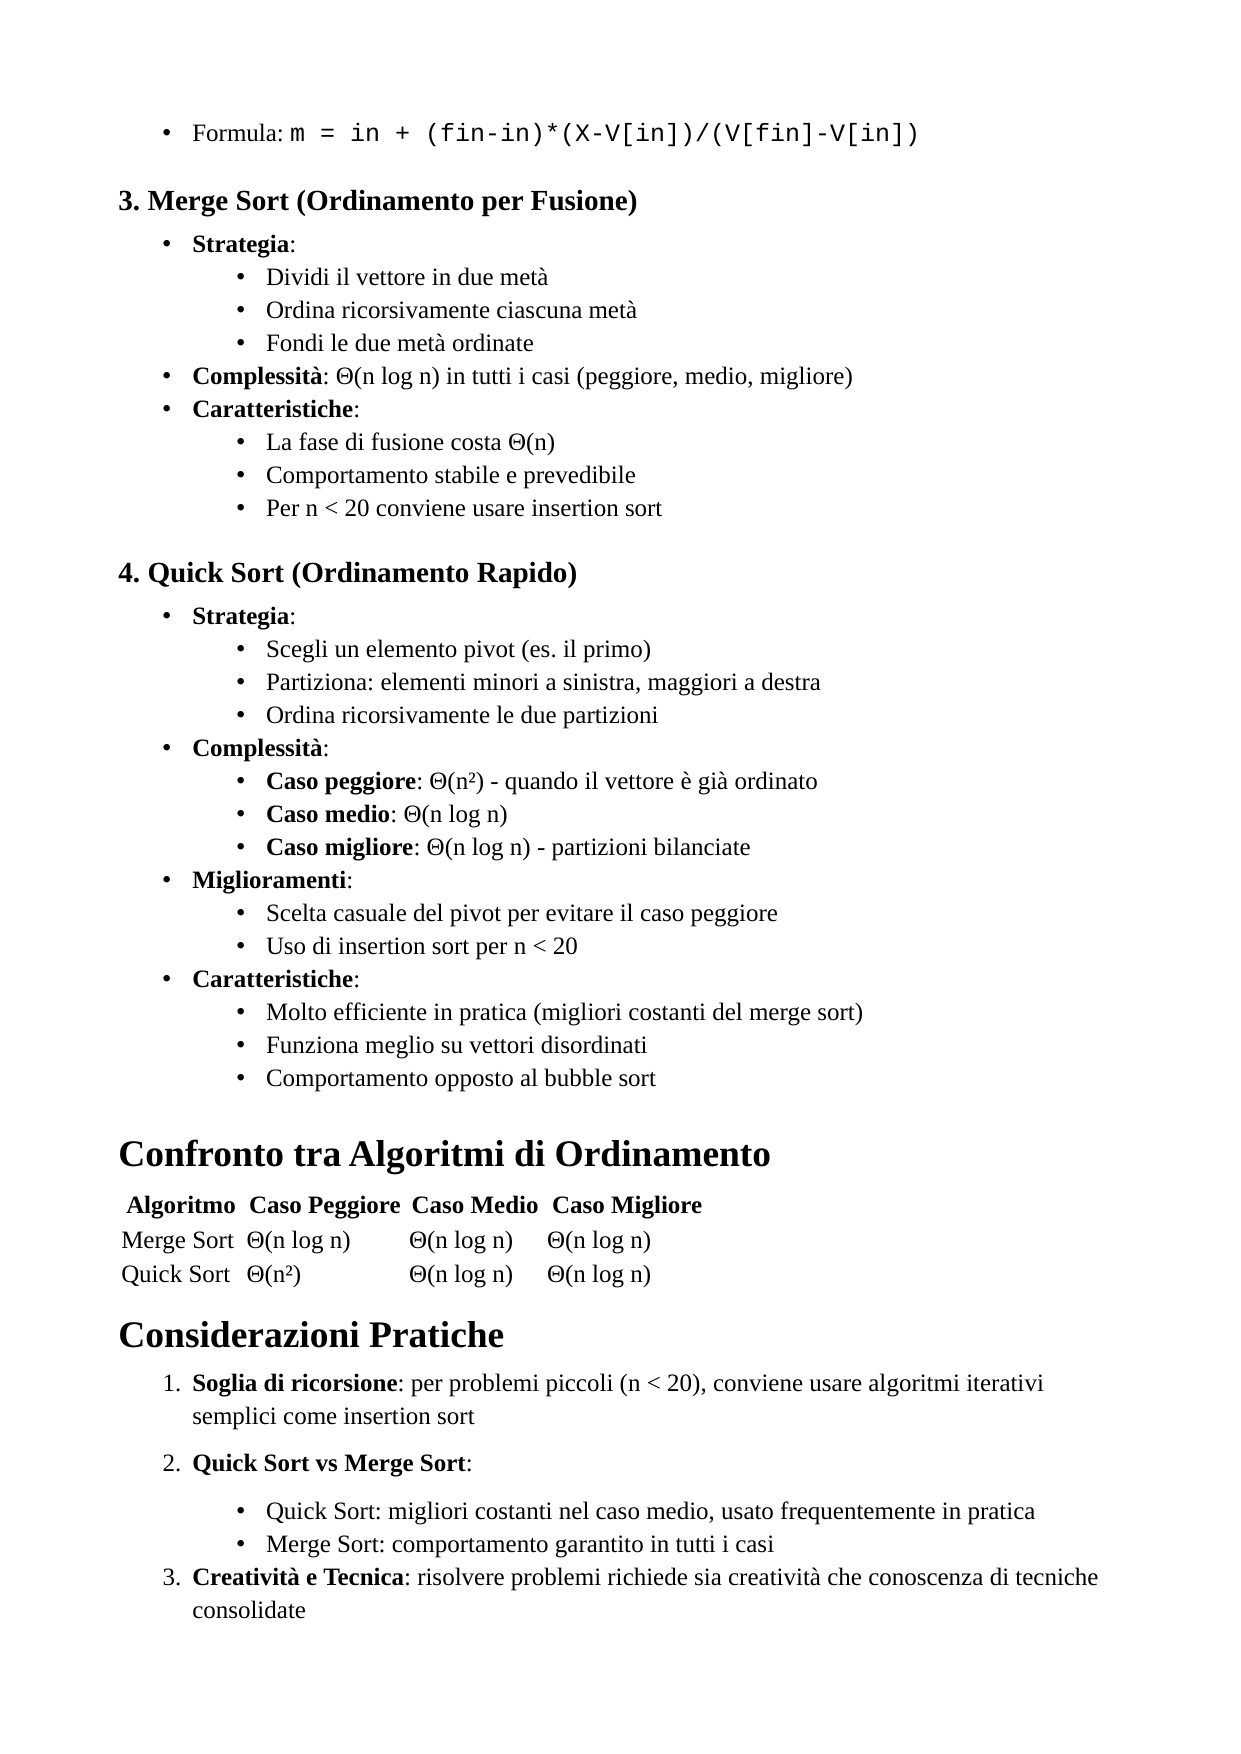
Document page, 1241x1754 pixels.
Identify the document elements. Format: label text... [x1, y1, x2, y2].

list Quick Sort: migliori costanti nel caso medio, usato frequentemente in pratica [236, 1496, 1122, 1525]
list Strategia: [162, 601, 1122, 630]
list Funziona meglio su vettori disordinati [236, 1030, 1122, 1059]
list Caso peggiore: Θ(n²) - quando il vettore è già ordinato [236, 766, 1122, 795]
list Soglia di ricorsione: per problemi piccoli (n < 20), conviene usare algoritmi iterativi semplici come insertion sort [162, 1368, 1122, 1429]
table_cell Merge Sort [118, 1222, 243, 1257]
table_header Caso Migliore [544, 1188, 710, 1222]
list Creatività e Tecnica: risolvere problemi richiede sia creatività che conoscenza di tecniche consolidate [162, 1562, 1122, 1624]
table_header Caso Medio [406, 1188, 544, 1222]
list Caso migliore: Θ(n log n) - partizioni bilanciate [236, 832, 1122, 861]
list Per n < 20 conviene usare insertion sort [236, 493, 1122, 522]
list La fase di fusione costa Θ(n) [236, 427, 1122, 456]
table_cell Θ(n²) [244, 1257, 406, 1291]
list Complessità: Θ(n log n) in tutti i casi (peggiore, medio, migliore) [162, 361, 1122, 389]
list Complessità: [162, 733, 1122, 762]
table_header Algoritmo [118, 1188, 243, 1222]
list Caratteristiche: [162, 394, 1122, 423]
list Ordina ricorsivamente ciascuna metà [236, 295, 1122, 323]
list Ordina ricorsivamente le due partizioni [236, 700, 1122, 729]
list Caso medio: Θ(n log n) [236, 799, 1122, 828]
list Dividi il vettore in due metà [236, 262, 1122, 291]
list Miglioramenti: [162, 865, 1122, 894]
subtitle 3. Merge Sort (Ordinamento per Fusione) [118, 183, 1122, 216]
table_cell Θ(n log n) [544, 1257, 710, 1291]
list Comportamento opposto al bubble sort [236, 1063, 1122, 1092]
table_cell Θ(n log n) [406, 1222, 544, 1257]
subtitle 4. Quick Sort (Ordinamento Rapido) [118, 555, 1122, 589]
list Strategia: [162, 229, 1122, 257]
list Fondi le due metà ordinate [236, 328, 1122, 357]
table_cell Θ(n log n) [244, 1222, 406, 1257]
subtitle Considerazioni Pratiche [118, 1312, 1122, 1355]
subtitle Confronto tra Algoritmi di Ordinamento [118, 1132, 1122, 1175]
list Caratteristiche: [162, 964, 1122, 993]
list Scelta casuale del pivot per evitare il caso peggiore [236, 898, 1122, 927]
list Uso di insertion sort per n < 20 [236, 931, 1122, 960]
list Partiziona: elementi minori a sinistra, maggiori a destra [236, 667, 1122, 696]
table_cell Θ(n log n) [406, 1257, 544, 1291]
list Molto efficiente in pratica (migliori costanti del merge sort) [236, 997, 1122, 1026]
list Scegli un elemento pivot (es. il primo) [236, 634, 1122, 663]
list Quick Sort vs Merge Sort: [162, 1448, 1122, 1477]
list Comportamento stabile e prevedibile [236, 460, 1122, 489]
list Formula: m = in + (fin-in)*(X-V[in])/(V[fin]-V[in]) [162, 118, 1122, 149]
table_cell Θ(n log n) [544, 1222, 710, 1257]
list Merge Sort: comportamento garantito in tutti i casi [236, 1529, 1122, 1558]
table_header Caso Peggiore [244, 1188, 406, 1222]
table_cell Quick Sort [118, 1257, 243, 1291]
